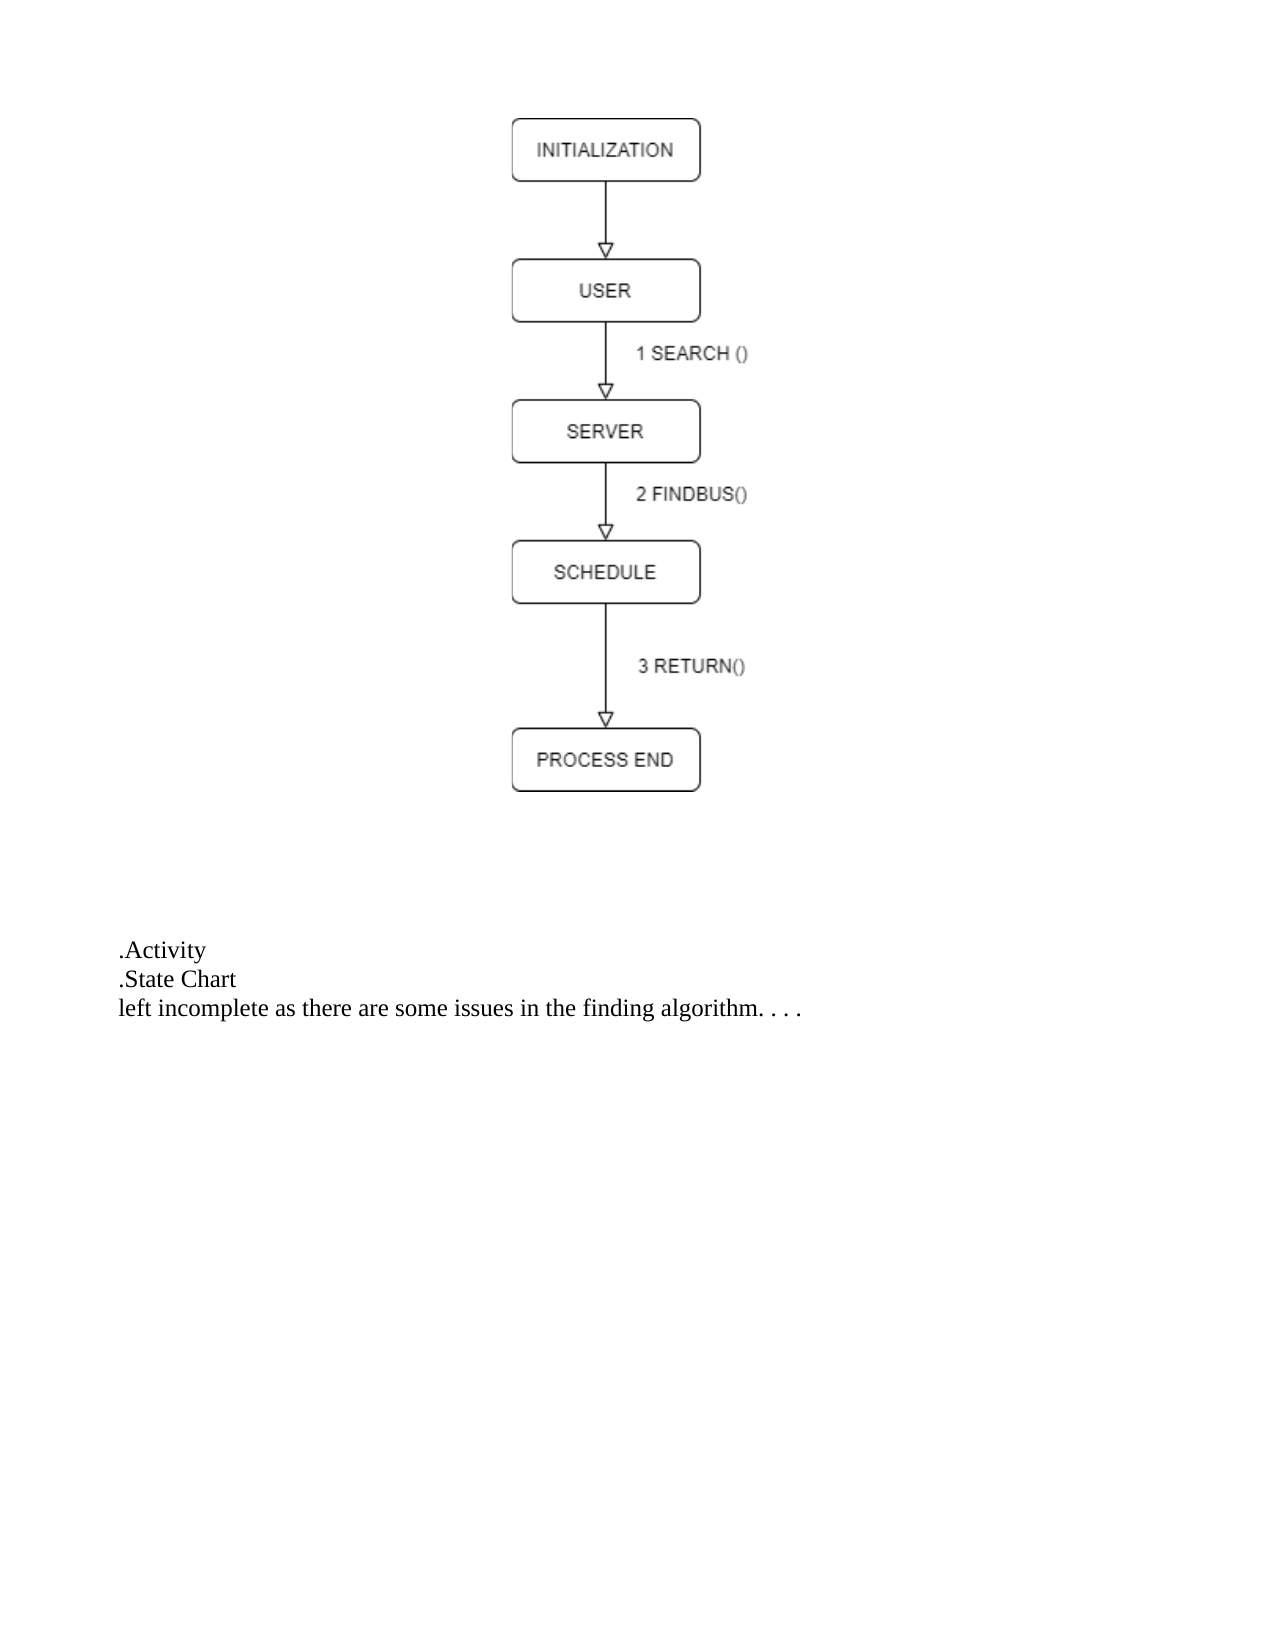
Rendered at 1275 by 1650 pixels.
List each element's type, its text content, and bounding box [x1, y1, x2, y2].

picture [511, 118, 764, 792]
text .State Chart left incomplete as there are some issues in the finding algorithm. . . . [118, 964, 1157, 1022]
text .Activity [118, 907, 1157, 964]
